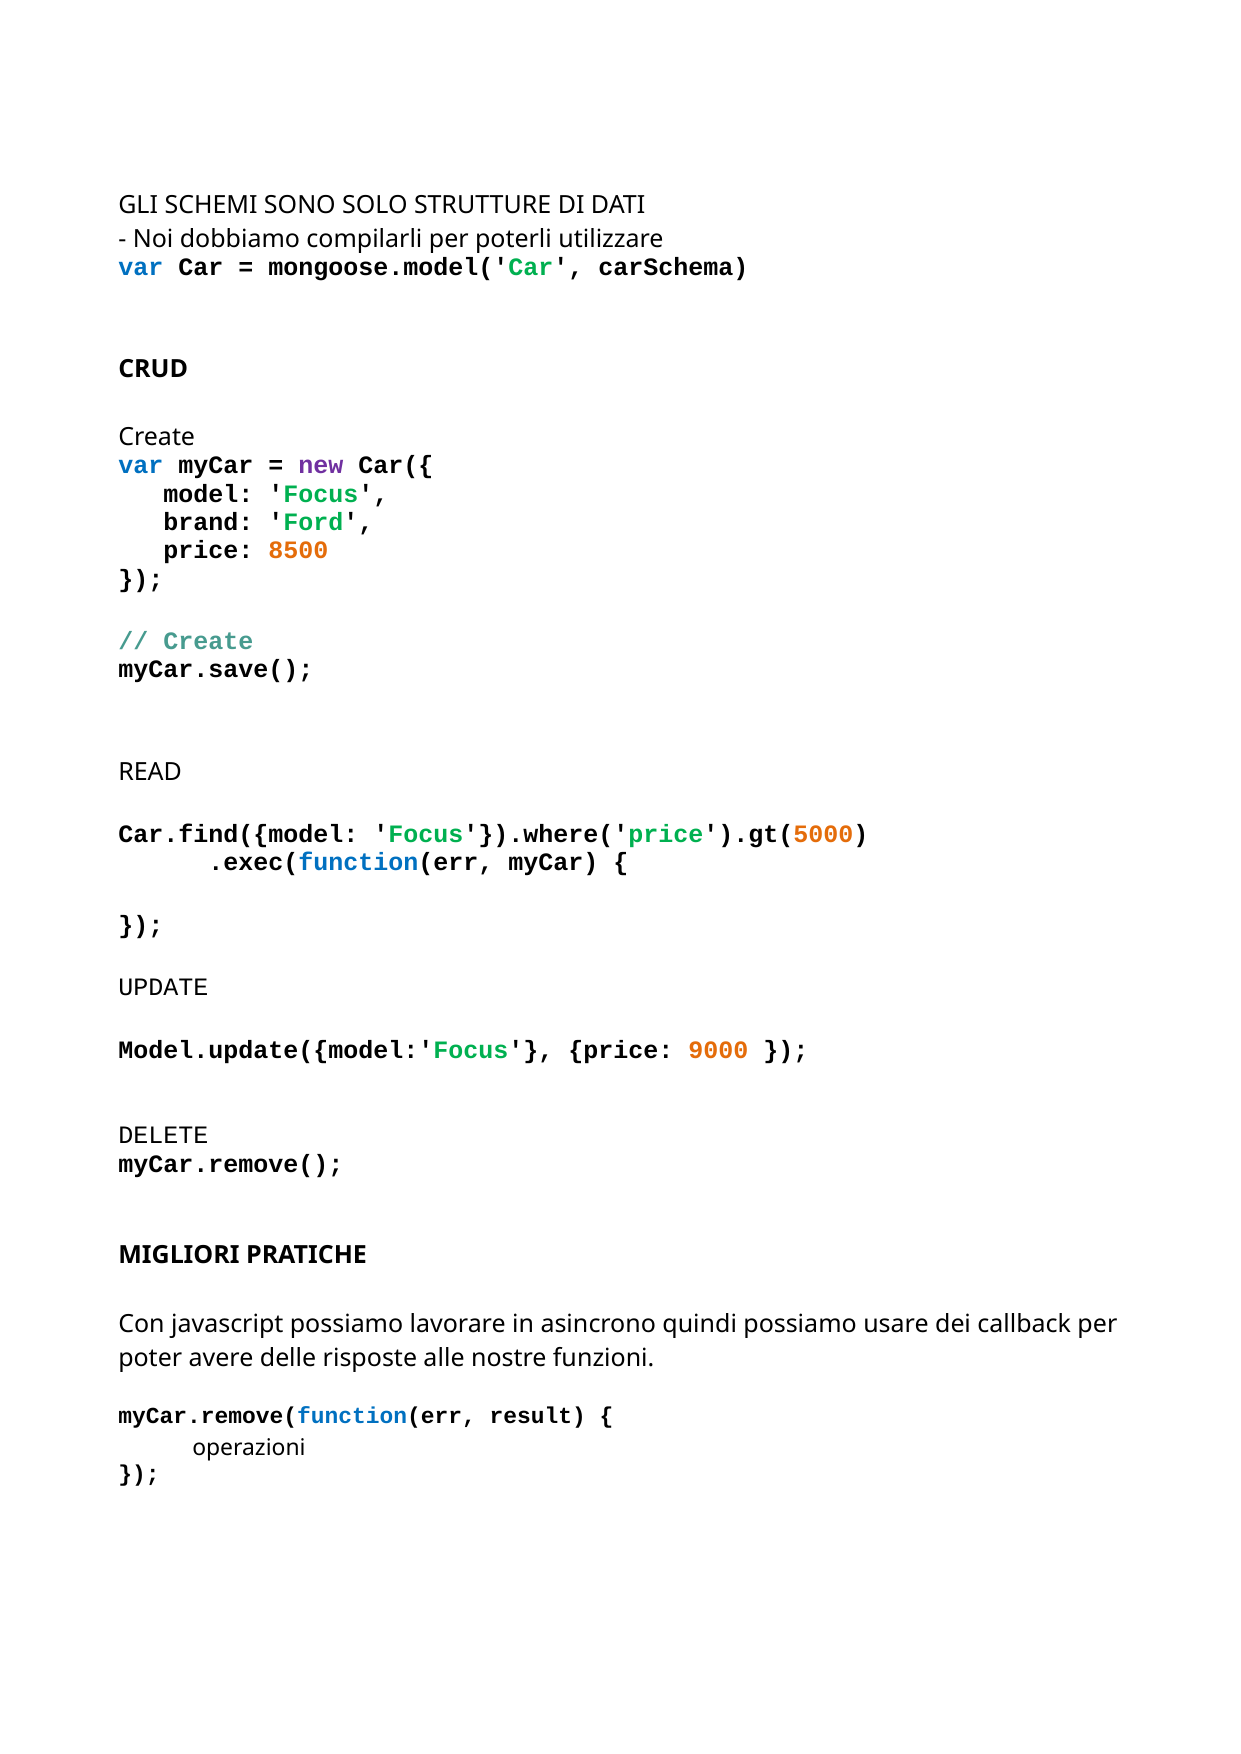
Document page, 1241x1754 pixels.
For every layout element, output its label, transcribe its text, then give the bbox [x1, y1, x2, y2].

text Car.find({model: 'Focus'}).where('price').gt(5000) [118, 822, 1122, 850]
text myCar.save(); [118, 657, 1122, 685]
text myCar.remove(function(err, result) { [118, 1405, 1122, 1431]
text - Noi dobbiamo compilarli per poterli utilizzare [118, 220, 1122, 254]
text Create [118, 419, 1122, 453]
text GLI SCHEMI SONO SOLO STRUTTURE DI DATI [118, 186, 1122, 220]
text brand: 'Ford', [118, 510, 1122, 538]
text var Car = mongoose.model('Car', carSchema) [118, 254, 1122, 283]
text UPDATE [118, 975, 1122, 1003]
text MIGLIORI PRATICHE [118, 1237, 1122, 1271]
text operazioni [118, 1431, 1122, 1462]
text var myCar = new Car({ [118, 453, 1122, 481]
text .exec(function(err, myCar) { [118, 850, 1122, 878]
text Con javascript possiamo lavorare in asincrono quindi possiamo usare dei callback per poter avere delle risposte alle nostre funzioni. [118, 1305, 1122, 1373]
text READ [118, 753, 1122, 788]
text model: 'Focus', [118, 481, 1122, 510]
text Model.update({model:'Focus'}, {price: 9000 }); [118, 1037, 1122, 1066]
text }); [118, 566, 1122, 595]
text }); [118, 912, 1122, 941]
text }); [118, 1462, 1122, 1488]
text DELETE [118, 1123, 1122, 1151]
text // Create [118, 629, 1122, 657]
text price: 8500 [118, 538, 1122, 566]
text myCar.remove(); [118, 1151, 1122, 1180]
text CRUD [118, 351, 1122, 385]
